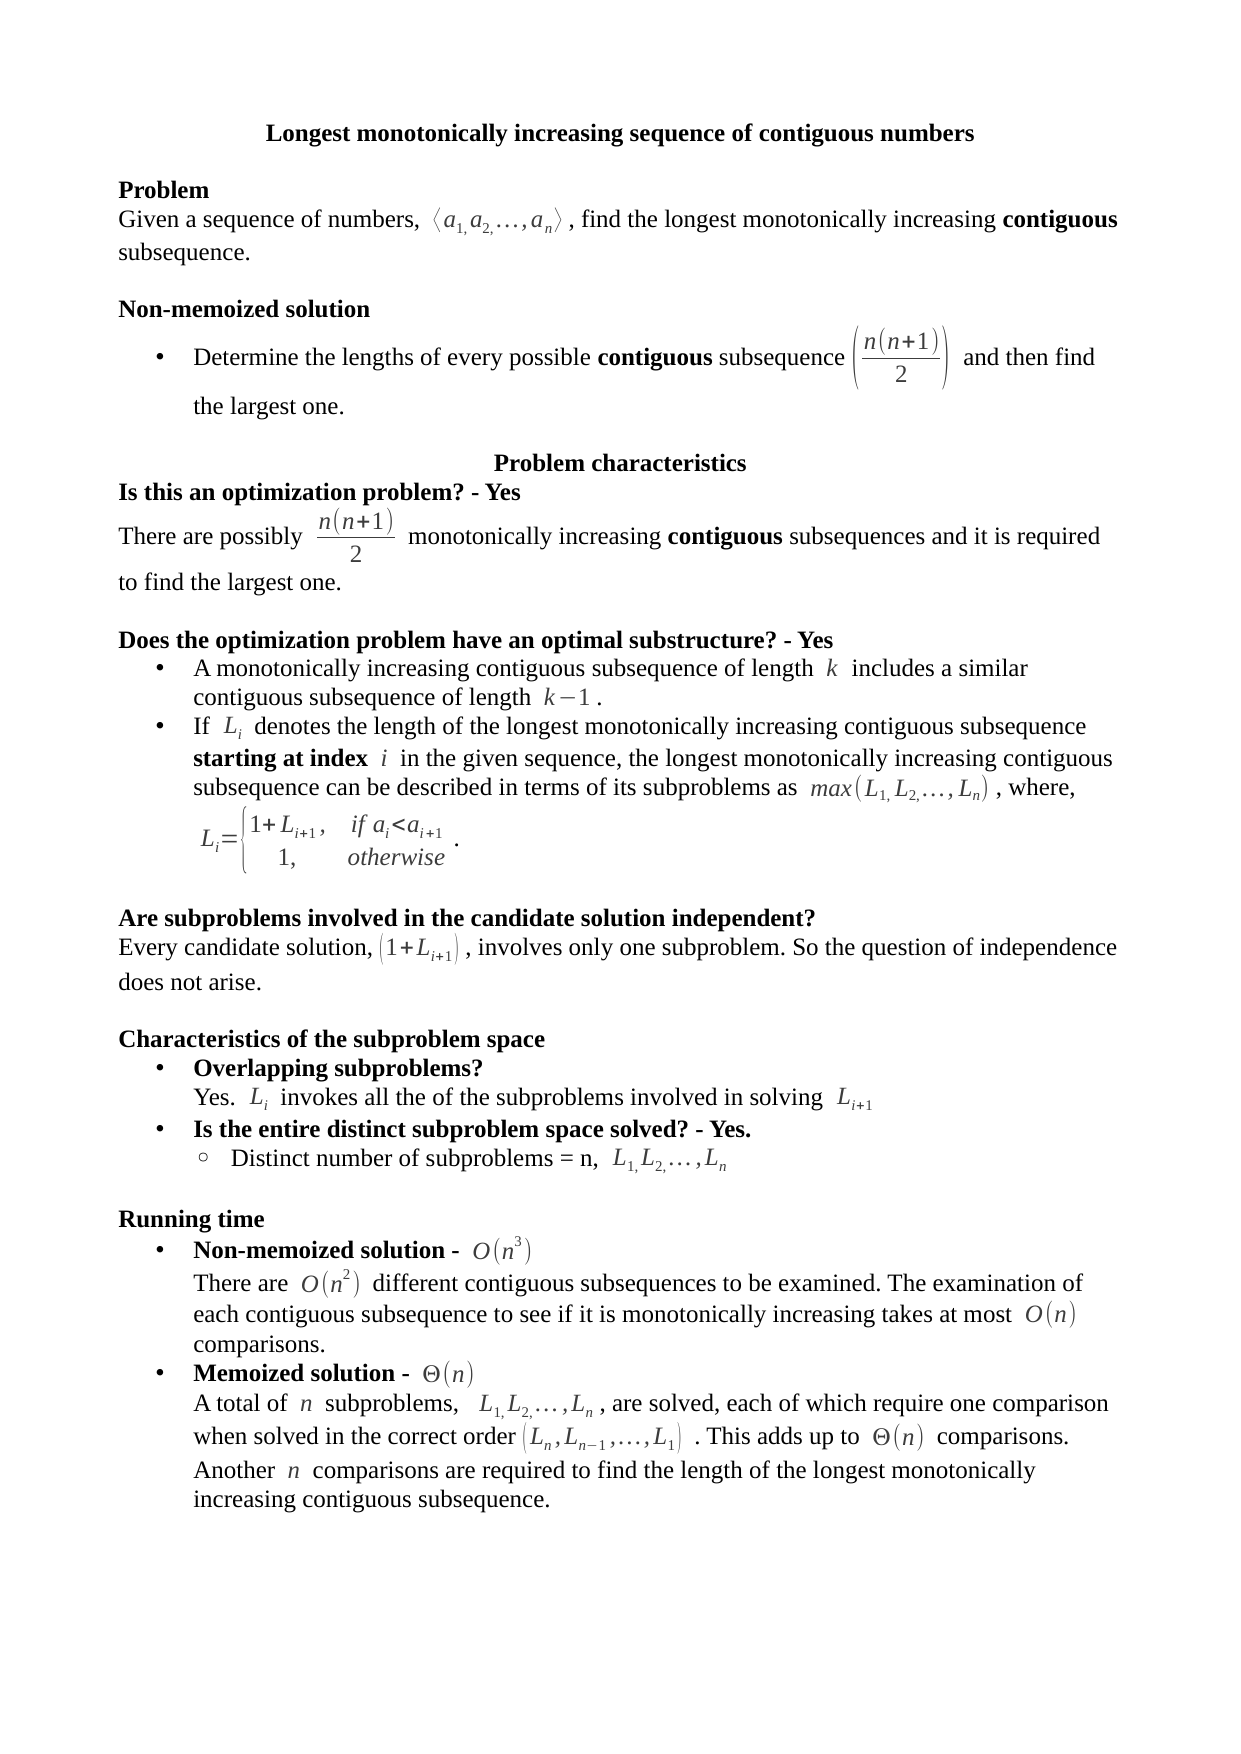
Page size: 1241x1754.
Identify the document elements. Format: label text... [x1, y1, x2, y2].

text Characteristics of the subproblem space [118, 1024, 1122, 1053]
text Non-memoized solution [118, 294, 1122, 323]
list Non-memoized solution - [156, 1233, 1122, 1266]
list There are different contiguous subsequences to be examined. The examination of each contiguous subsequence to see if it is monotonically increasing takes at most comparisons. [156, 1266, 1122, 1358]
list Overlapping subproblems? [156, 1053, 1122, 1082]
list If denotes the length of the longest monotonically increasing contiguous subsequence starting at index in the given sequence, the longest monotonically increasing contiguous subsequence can be described in terms of its subproblems as , where, . [156, 711, 1122, 874]
list Distinct number of subproblems = n, [193, 1143, 1122, 1175]
text Problem characteristics [118, 448, 1122, 477]
text Running time [118, 1204, 1122, 1233]
list Memoized solution - [156, 1358, 1122, 1388]
text Is this an optimization problem? - Yes [118, 477, 1122, 506]
list Is the entire distinct subproblem space solved? - Yes. [156, 1114, 1122, 1143]
text Does the optimization problem have an optimal substructure? - Yes [118, 625, 1122, 653]
list Determine the lengths of every possible contiguous subsequence and then find the largest one. [156, 323, 1122, 419]
text Are subproblems involved in the candidate solution independent? [118, 903, 1122, 932]
text There are possibly monotonically increasing contiguous subsequences and it is required to find the largest one. [118, 506, 1122, 596]
list A monotonically increasing contiguous subsequence of length includes a similar contiguous subsequence of length . [156, 653, 1122, 711]
text Given a sequence of numbers, , find the longest monotonically increasing contiguous subsequence. [118, 204, 1122, 266]
text Longest monotonically increasing sequence of contiguous numbers [118, 118, 1122, 147]
list Yes. invokes all the of the subproblems involved in solving [156, 1082, 1122, 1114]
text Problem [118, 176, 1122, 204]
list A total of subproblems, , are solved, each of which require one comparison when solved in the correct order . This adds up to comparisons. Another comparisons are required to find the length of the longest monotonically increasing contiguous subsequence. [156, 1388, 1122, 1513]
text Every candidate solution,, involves only one subproblem. So the question of independence does not arise. [118, 932, 1122, 995]
